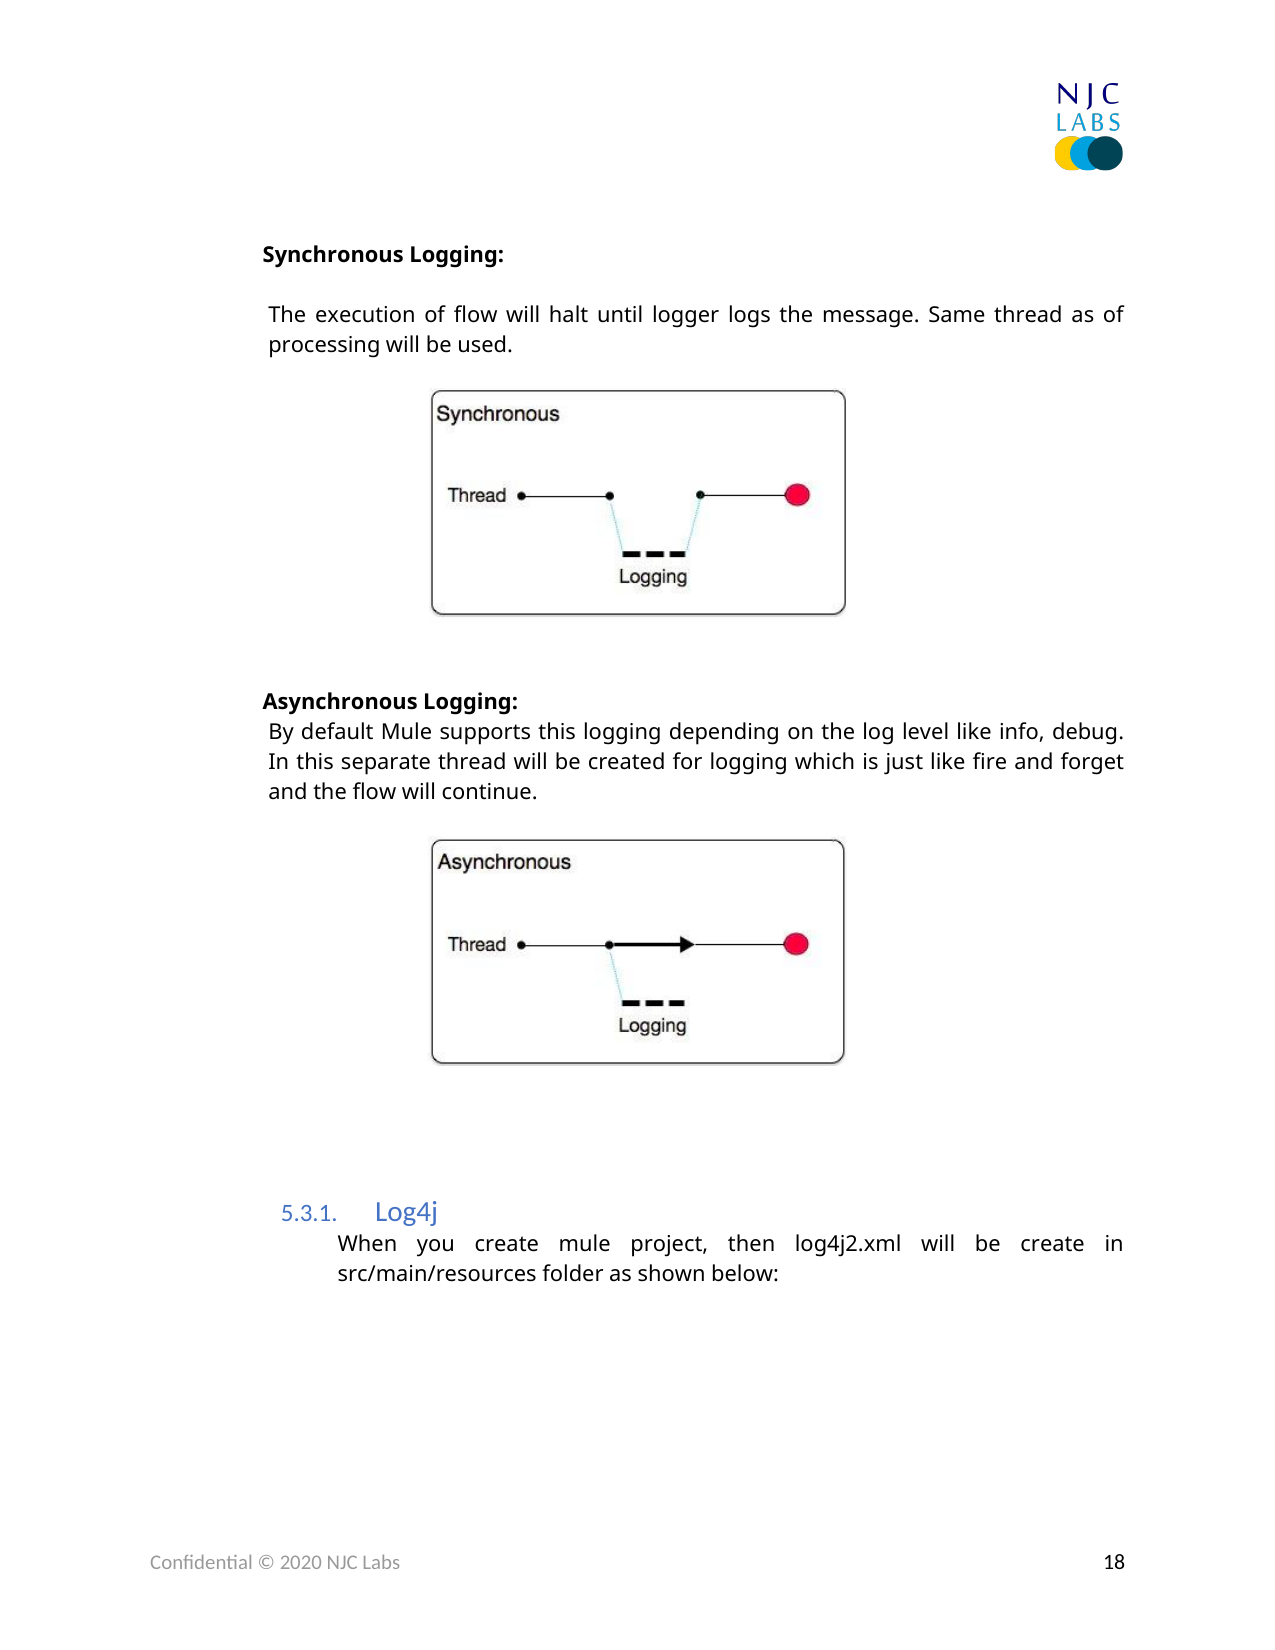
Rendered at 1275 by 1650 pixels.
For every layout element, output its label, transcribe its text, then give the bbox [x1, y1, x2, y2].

text The execution of flow will halt until logger logs the message. Same thread as of processing will be used. [268, 299, 1125, 358]
text Synchronous Logging: [262, 239, 1125, 269]
text Asynchronous Logging: [262, 686, 1125, 716]
picture [1054, 78, 1123, 175]
picture [427, 835, 848, 1066]
text When you create mule project, then log4j2.xml will be create in src/main/resources folder as shown below: [337, 1228, 1125, 1288]
subtitle Log4j [337, 1193, 1125, 1228]
text By default Mule supports this logging depending on the log level like info, debug. In this separate thread will be created for logging which is just like fire and forget and the flow will continue. [268, 716, 1125, 805]
picture [428, 388, 847, 623]
